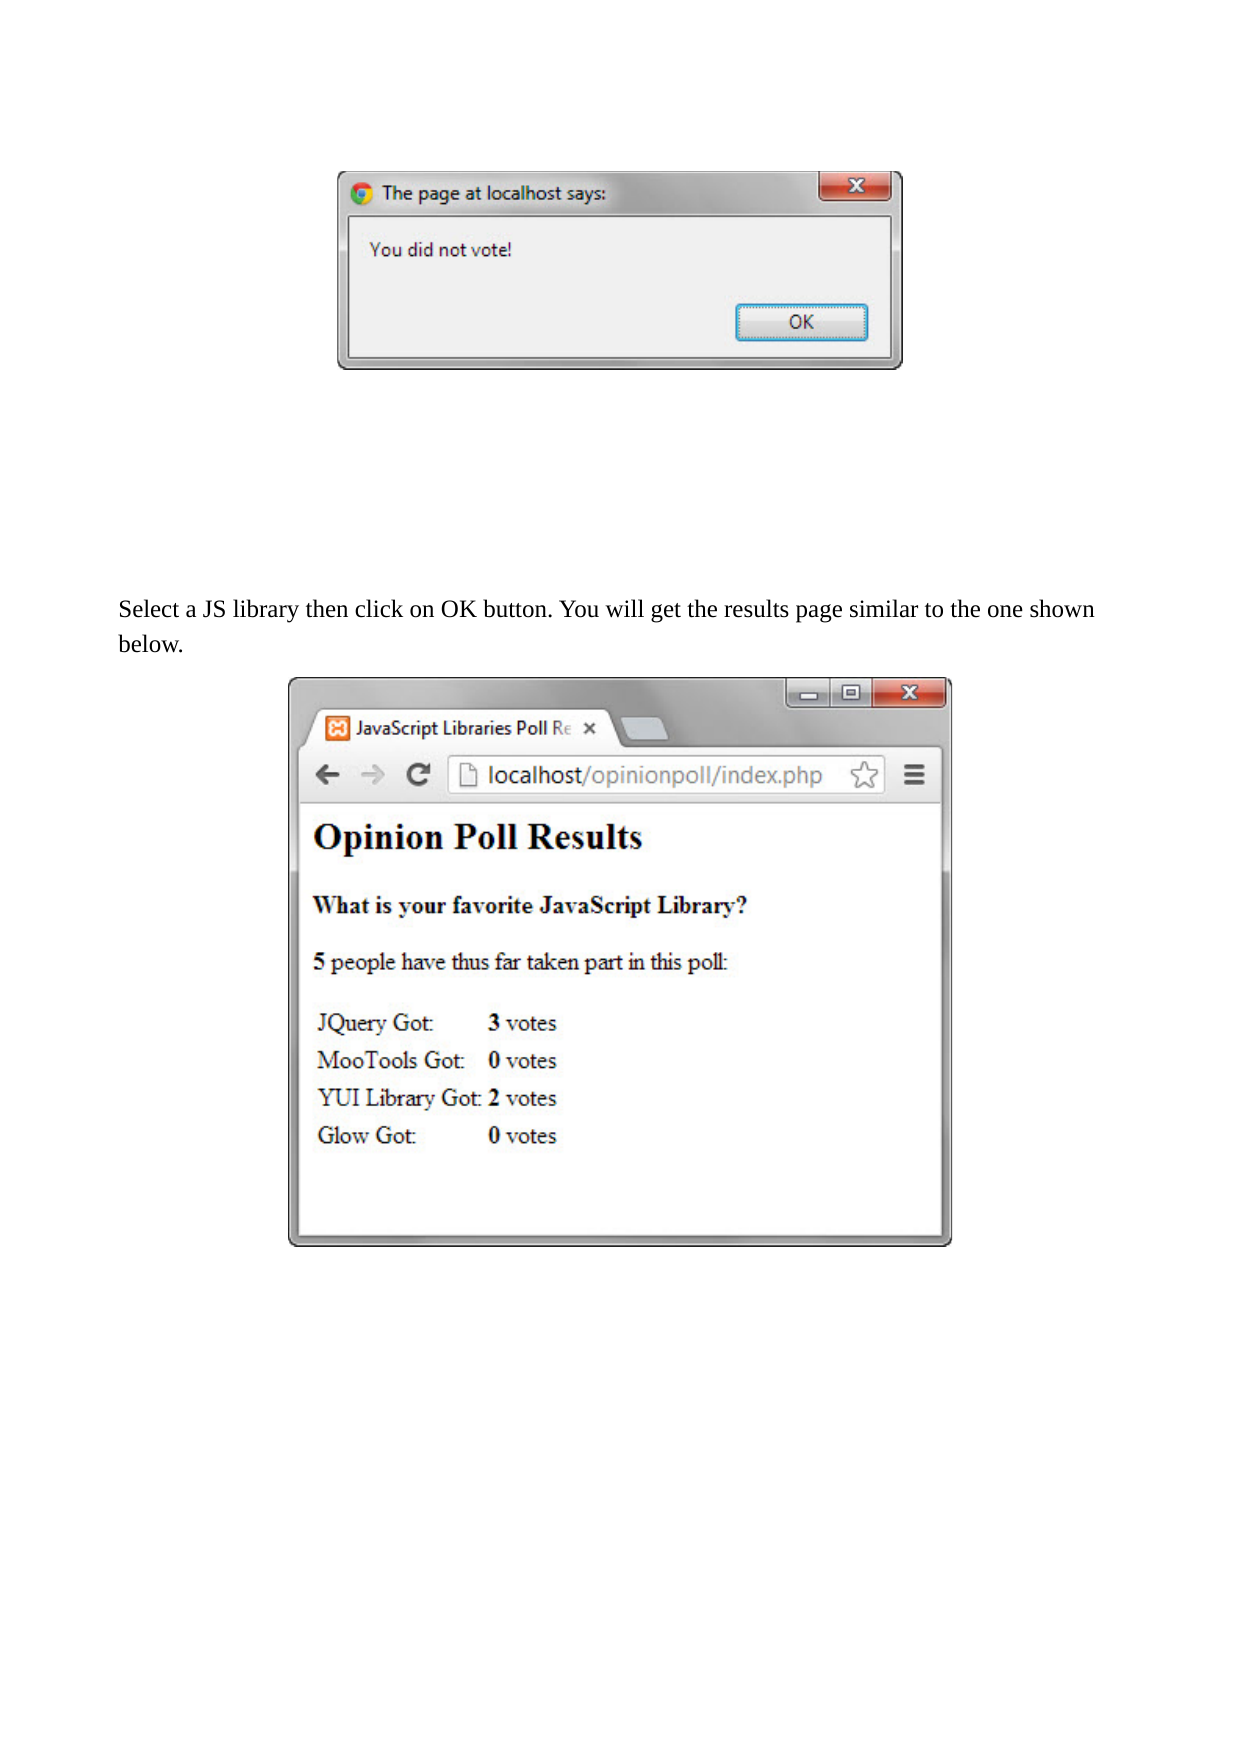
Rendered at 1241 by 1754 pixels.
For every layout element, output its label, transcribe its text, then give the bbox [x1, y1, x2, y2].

picture [288, 677, 953, 1247]
picture [337, 171, 903, 370]
text Select a JS library then click on OK button. You will get the results page similar to the one shown below. [118, 594, 1122, 658]
